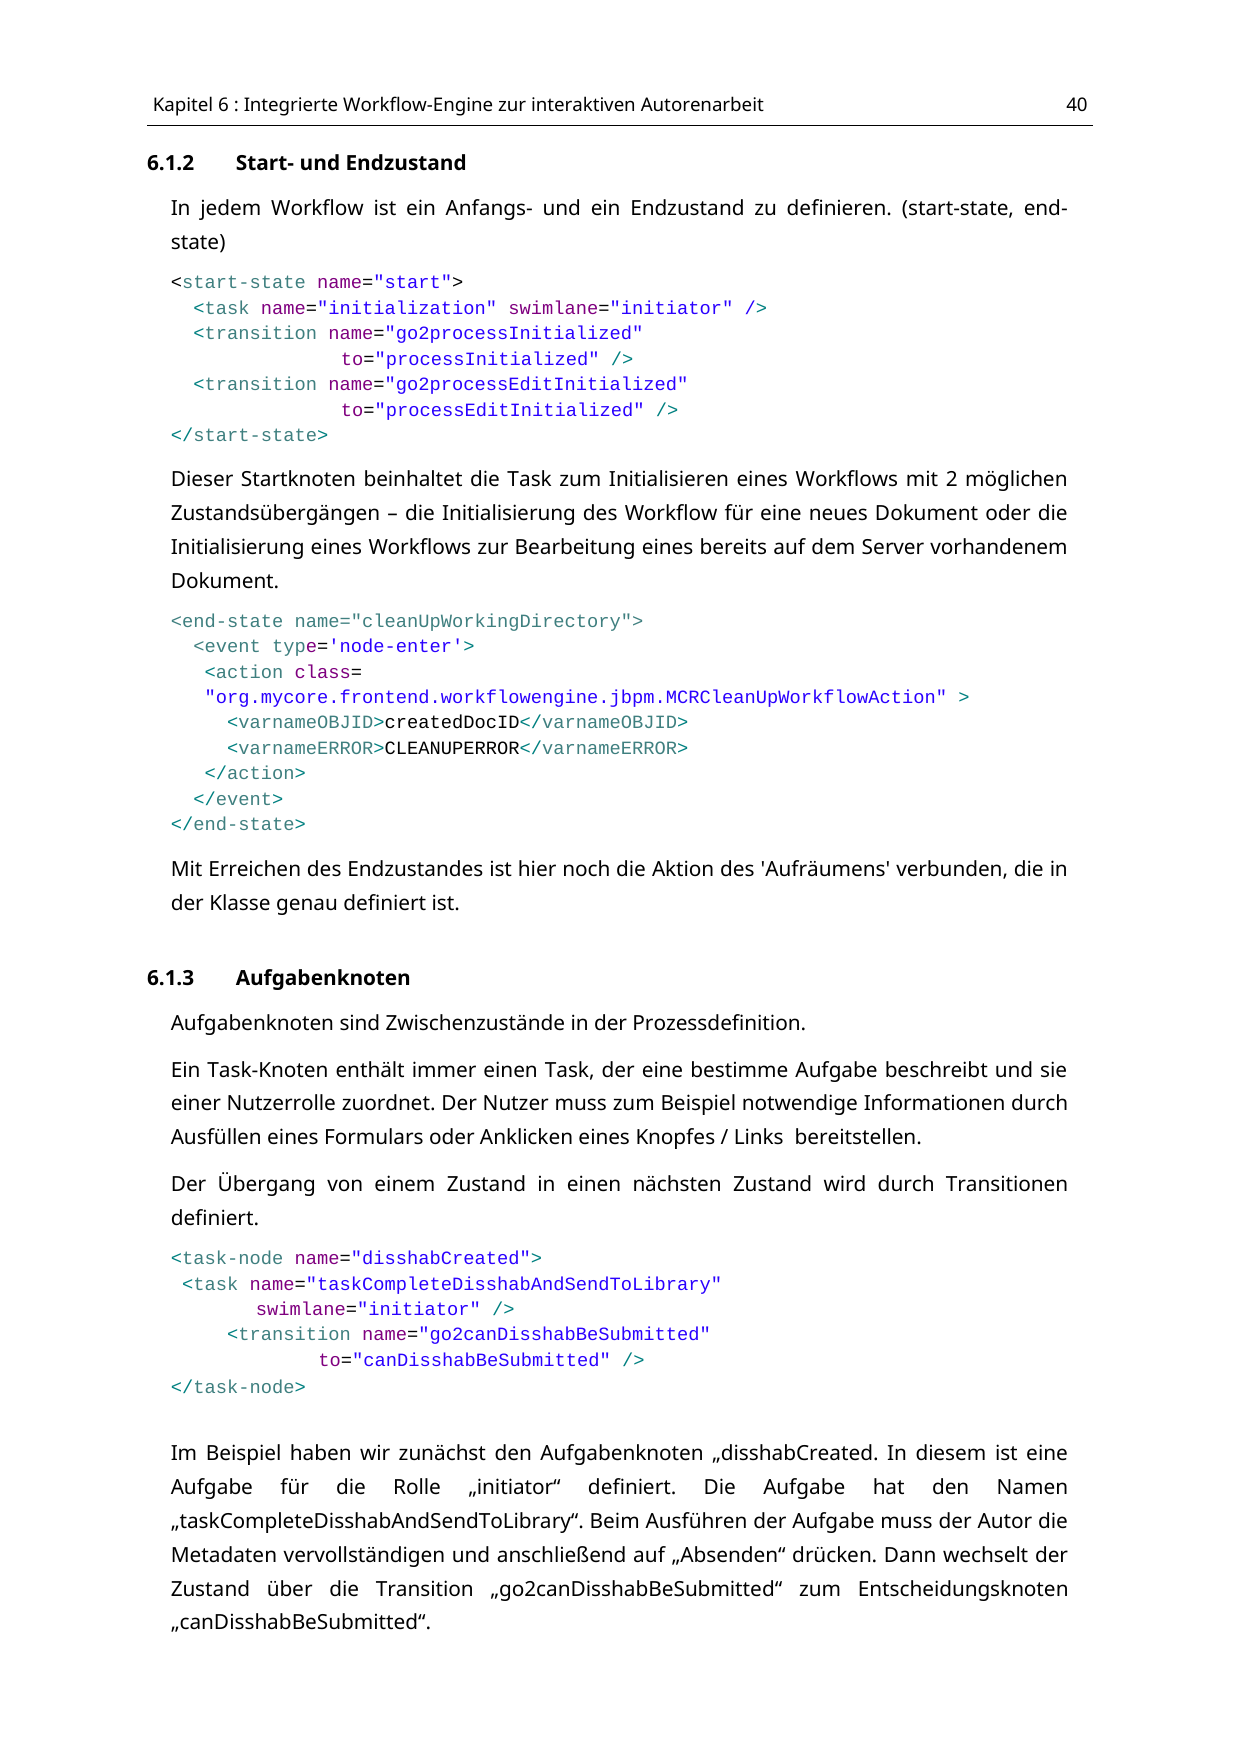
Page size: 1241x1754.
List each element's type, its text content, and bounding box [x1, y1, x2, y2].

text <start-state name="start"> [171, 273, 1069, 295]
text </task-node> [171, 1377, 1069, 1433]
text Im Beispiel haben wir zunächst den Aufgabenknoten „disshabCreated. In diesem ist eine Aufgabe für die Rolle „initiator“ definiert. Die Aufgabe hat den Namen „taskCompleteDisshabAndSendToLibrary“. Beim Ausführen der Aufgabe muss der Autor die Metadaten vervollständigen und anschließend auf „Absenden“ drücken. Dann wechselt der Zustand über die Transition „go2canDisshabBeSubmitted“ zum Entscheidungsknoten „canDisshabBeSubmitted“. [171, 1438, 1069, 1636]
text Dieser Startknoten beinhaltet die Task zum Initialisieren eines Workflows mit 2 möglichen Zustandsübergängen – die Initialisierung des Workflow für eine neues Dokument oder die Initialisierung eines Workflows zur Bearbeitung eines bereits auf dem Server vorhandenem Dokument. [171, 464, 1069, 594]
text In jedem Workflow ist ein Anfangs- und ein Endzustand zu definieren. (start-state, end-state) [171, 193, 1069, 255]
text </action> [171, 764, 1069, 786]
text to="processInitialized" /> [171, 350, 1069, 371]
text <transition name="go2processEditInitialized" to="processEditInitialized" /> [171, 375, 1069, 422]
text <event type='node-enter'> [171, 637, 1069, 658]
text <varnameOBJID>createdDocID</varnameOBJID> [171, 713, 1069, 735]
text <task name="taskCompleteDisshabAndSendToLibrary" [171, 1274, 1069, 1296]
text "org.mycore.frontend.workflowengine.jbpm.MCRCleanUpWorkflowAction" > [171, 688, 1069, 709]
text <action class= [171, 663, 1069, 684]
text </end-state> [171, 815, 1069, 836]
text <end-state name="cleanUpWorkingDirectory"> [171, 612, 1069, 633]
text Aufgabenknoten sind Zwischenzustände in der Prozessdefinition. [171, 1008, 1069, 1037]
text </start-state> [171, 426, 1069, 447]
text <task-node name="disshabCreated"> [171, 1249, 1069, 1270]
subtitle Aufgabenknoten [147, 963, 1092, 991]
text Mit Erreichen des Endzustandes ist hier noch die Aktion des 'Aufräumens' verbunden, die in der Klasse genau definiert ist. [171, 854, 1069, 916]
text <transition name="go2processInitialized" [171, 324, 1069, 346]
text <transition name="go2canDisshabBeSubmitted" to="canDisshabBeSubmitted" /> [171, 1325, 1069, 1372]
text <task name="initialization" swimlane="initiator" /> [171, 299, 1069, 320]
text swimlane="initiator" /> [171, 1300, 1069, 1321]
text </event> [171, 790, 1069, 811]
text Ein Task-Knoten enthält immer einen Task, der eine bestimme Aufgabe beschreibt und sie einer Nutzerrolle zuordnet. Der Nutzer muss zum Beispiel notwendige Informationen durch Ausfüllen eines Formulars oder Anklicken eines Knopfes / Links bereitstellen. [171, 1055, 1069, 1151]
text Der Übergang von einem Zustand in einen nächsten Zustand wird durch Transitionen definiert. [171, 1169, 1069, 1231]
text <varnameERROR>CLEANUPERROR</varnameERROR> [171, 739, 1069, 760]
subtitle Start- und Endzustand [147, 148, 1092, 176]
